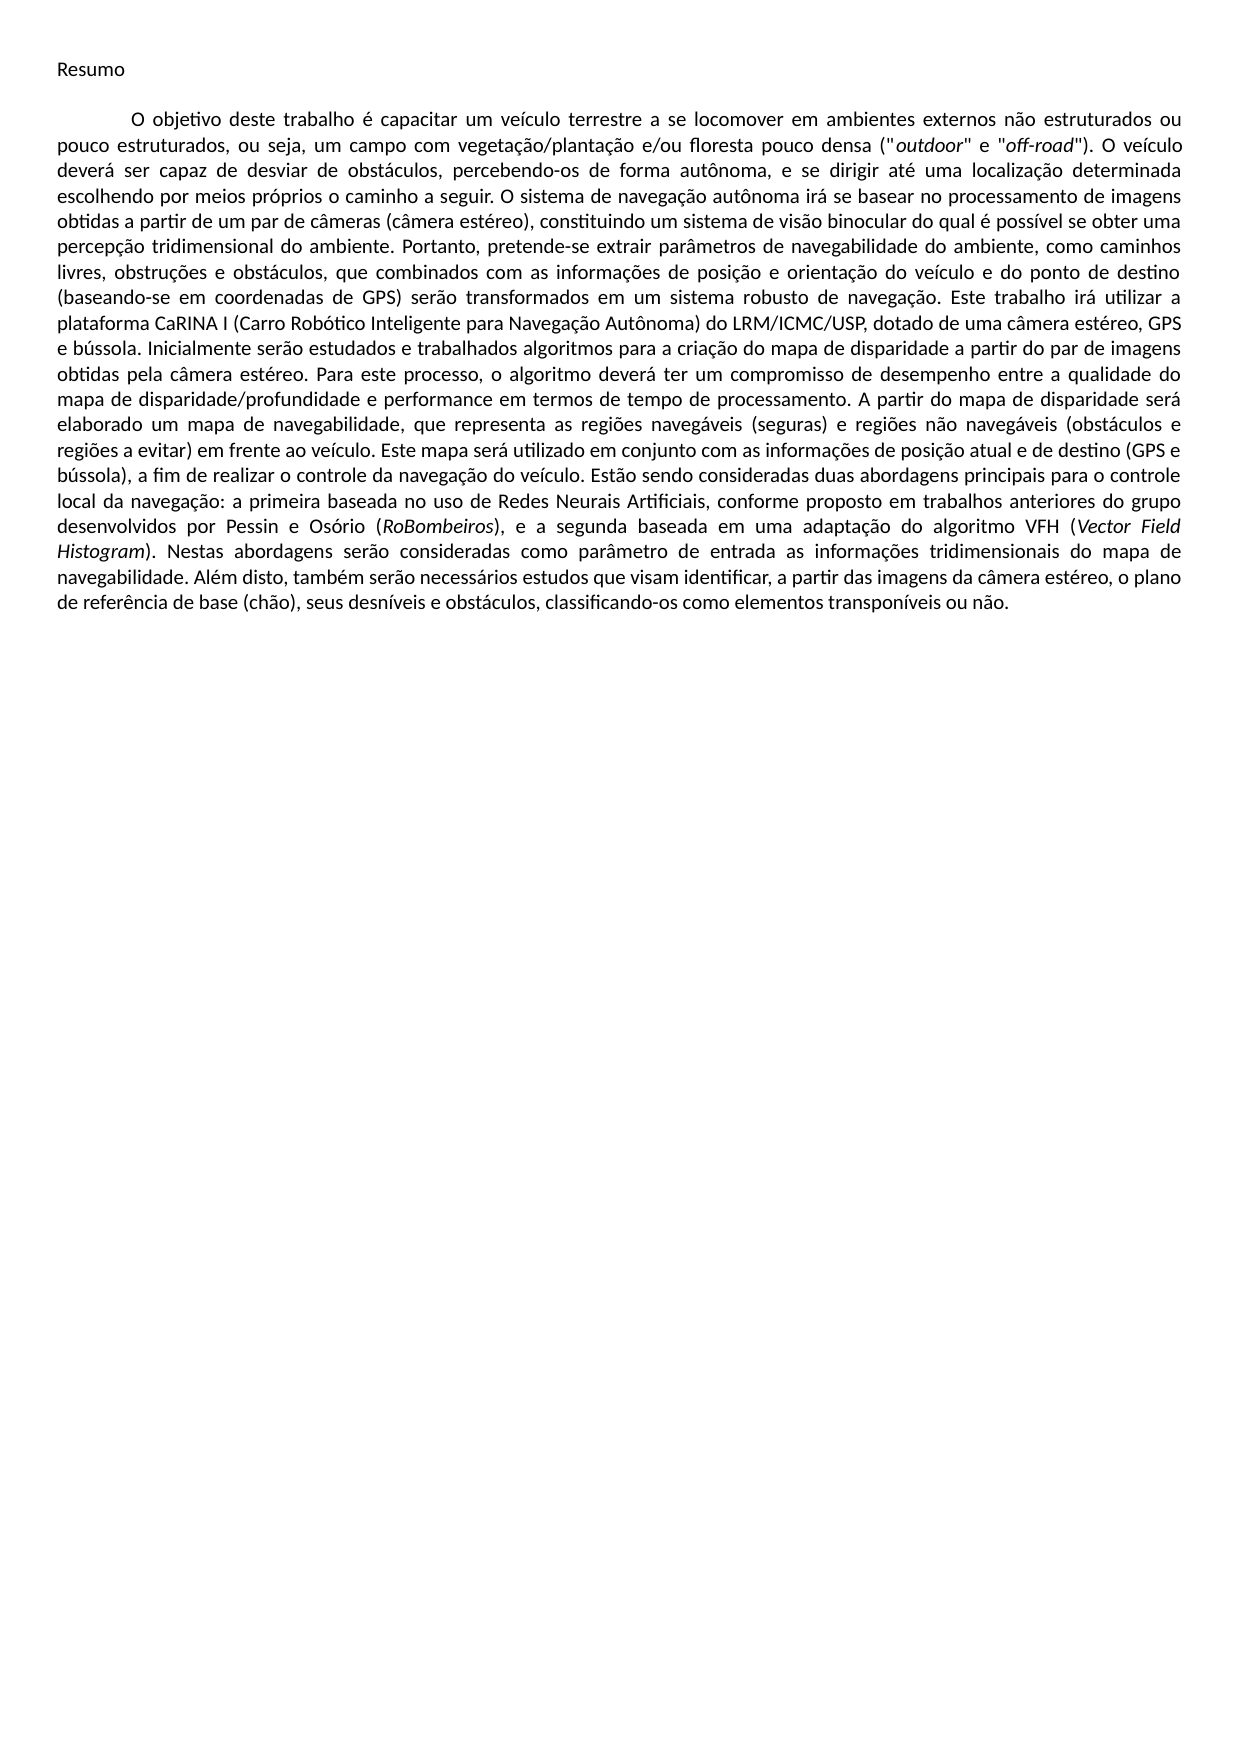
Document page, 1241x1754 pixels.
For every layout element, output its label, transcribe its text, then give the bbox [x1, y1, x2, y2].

text O objetivo deste trabalho é capacitar um veículo terrestre a se locomover em ambientes externos não estruturados ou pouco estruturados, ou seja, um campo com vegetação/plantação e/ou floresta pouco densa ("outdoor" e "off-road"). O veículo deverá ser capaz de desviar de obstáculos, percebendo-os de forma autônoma, e se dirigir até uma localização determinada escolhendo por meios próprios o caminho a seguir. O sistema de navegação autônoma irá se basear no processamento de imagens obtidas a partir de um par de câmeras (câmera estéreo), constituindo um sistema de visão binocular do qual é possível se obter uma percepção tridimensional do ambiente. Portanto, pretende-se extrair parâmetros de navegabilidade do ambiente, como caminhos livres, obstruções e obstáculos, que combinados com as informações de posição e orientação do veículo e do ponto de destino (baseando-se em coordenadas de GPS) serão transformados em um sistema robusto de navegação. Este trabalho irá utilizar a plataforma CaRINA I (Carro Robótico Inteligente para Navegação Autônoma) do LRM/ICMC/USP, dotado de uma câmera estéreo, GPS e bússola. Inicialmente serão estudados e trabalhados algoritmos para a criação do mapa de disparidade a partir do par de imagens obtidas pela câmera estéreo. Para este processo, o algoritmo deverá ter um compromisso de desempenho entre a qualidade do mapa de disparidade/profundidade e performance em termos de tempo de processamento. A partir do mapa de disparidade será elaborado um mapa de navegabilidade, que representa as regiões navegáveis (seguras) e regiões não navegáveis (obstáculos e regiões a evitar) em frente ao veículo. Este mapa será utilizado em conjunto com as informações de posição atual e de destino (GPS e bússola), a fim de realizar o controle da navegação do veículo. Estão sendo consideradas duas abordagens principais para o controle local da navegação: a primeira baseada no uso de Redes Neurais Artificiais, conforme proposto em trabalhos anteriores do grupo desenvolvidos por Pessin e Osório (RoBombeiros), e a segunda baseada em uma adaptação do algoritmo VFH (Vector Field Histogram). Nestas abordagens serão consideradas como parâmetro de entrada as informações tridimensionais do mapa de navegabilidade. Além disto, também serão necessários estudos que visam identificar, a partir das imagens da câmera estéreo, o plano de referência de base (chão), seus desníveis e obstáculos, classificando-os como elementos transponíveis ou não. [57, 107, 1183, 615]
text Resumo [57, 56, 1183, 81]
